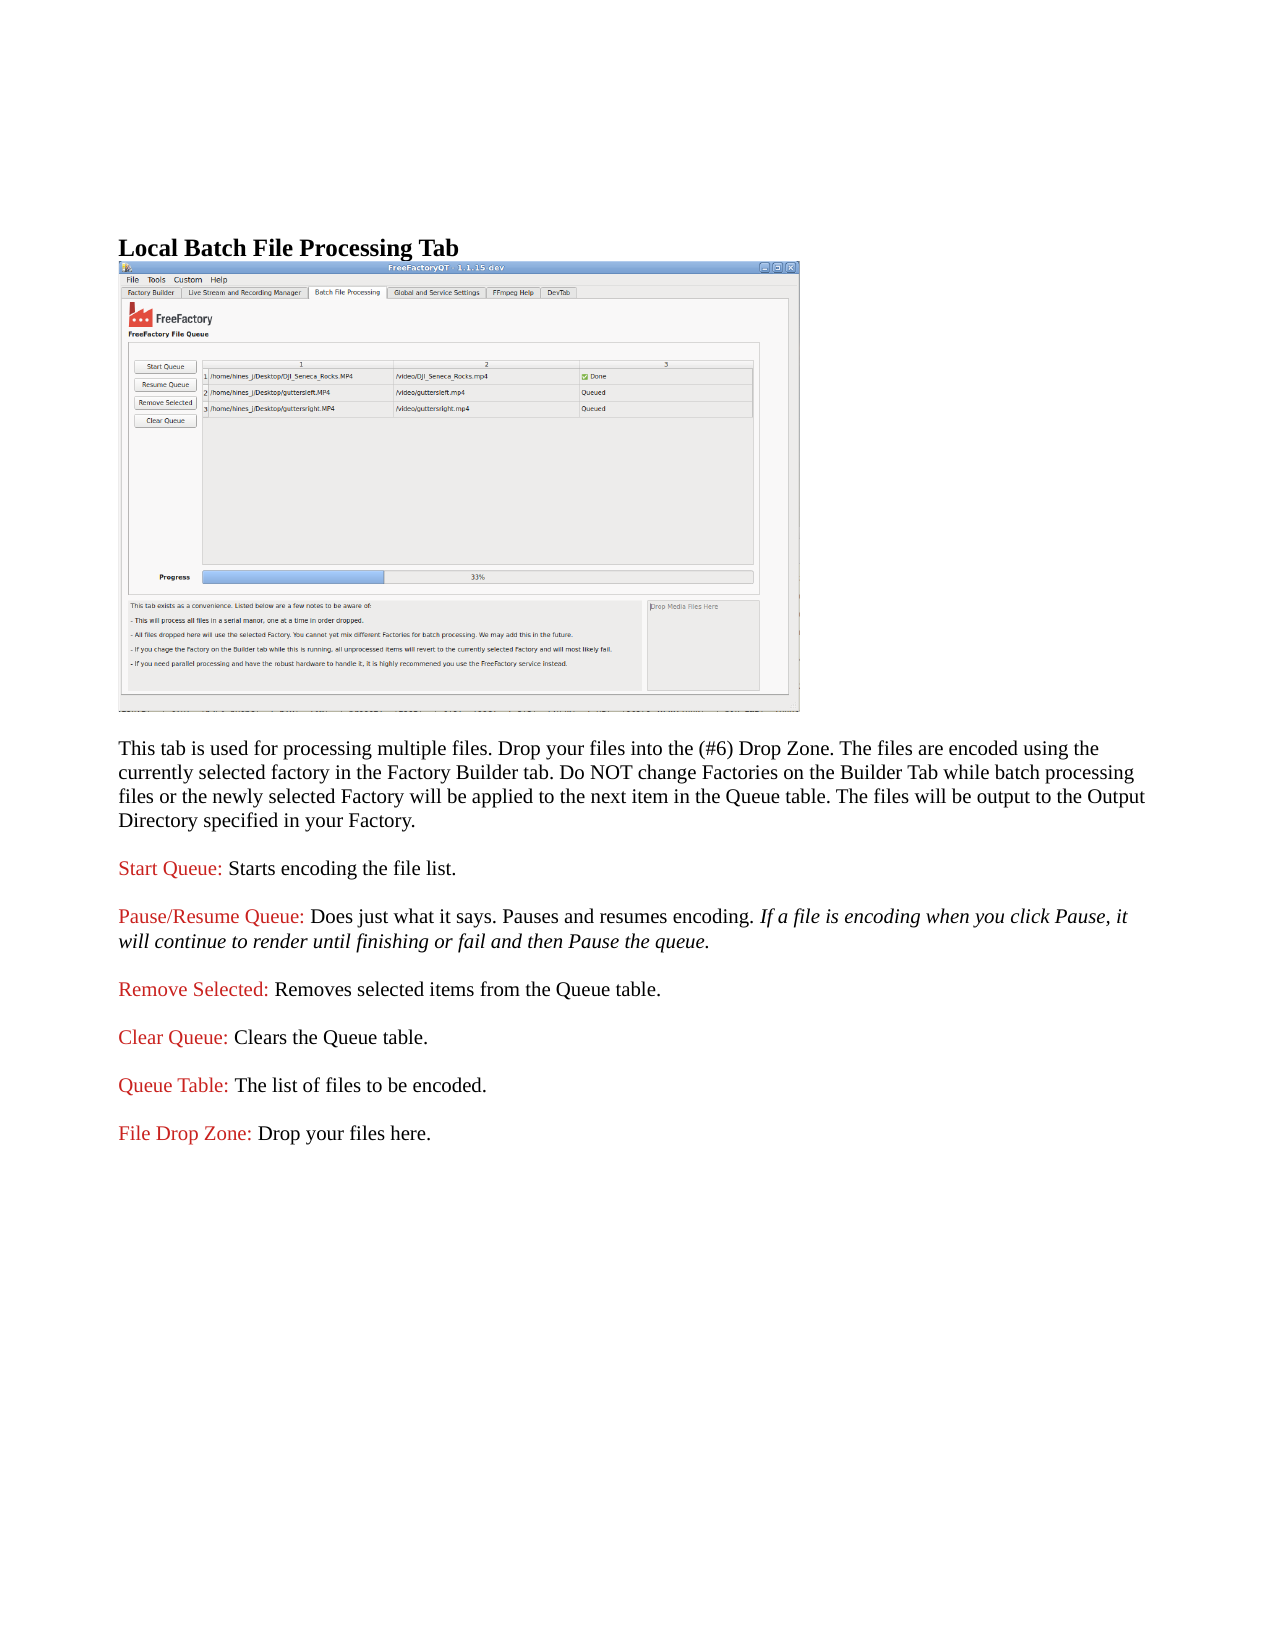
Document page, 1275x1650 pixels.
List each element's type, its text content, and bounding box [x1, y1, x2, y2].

text This tab is used for processing multiple files. Drop your files into the (#6) Drop Zone. The files are encoded using the currently selected factory in the Factory Builder tab. Do NOT change Factories on the Builder Tab while batch processing files or the newly selected Factory will be applied to the next item in the Queue table. The files will be output to the Output Directory specified in your Factory. [118, 736, 1157, 832]
text Clear Queue: Clears the Queue table. [118, 1025, 1157, 1049]
text File Drop Zone: Drop your files here. [118, 1121, 1157, 1145]
text Start Queue: Starts encoding the file list. [118, 856, 1157, 880]
text Remove Selected: Removes selected items from the Queue table. [118, 977, 1157, 1001]
text Local Batch File Processing Tab [118, 233, 1157, 262]
text Queue Table: The list of files to be encoded. [118, 1073, 1157, 1097]
picture [118, 261, 800, 712]
text Pause/Resume Queue: Does just what it says. Pauses and resumes encoding. If a file is encoding when you click Pause, it will continue to render until finishing or fail and then Pause the queue. [118, 904, 1157, 953]
